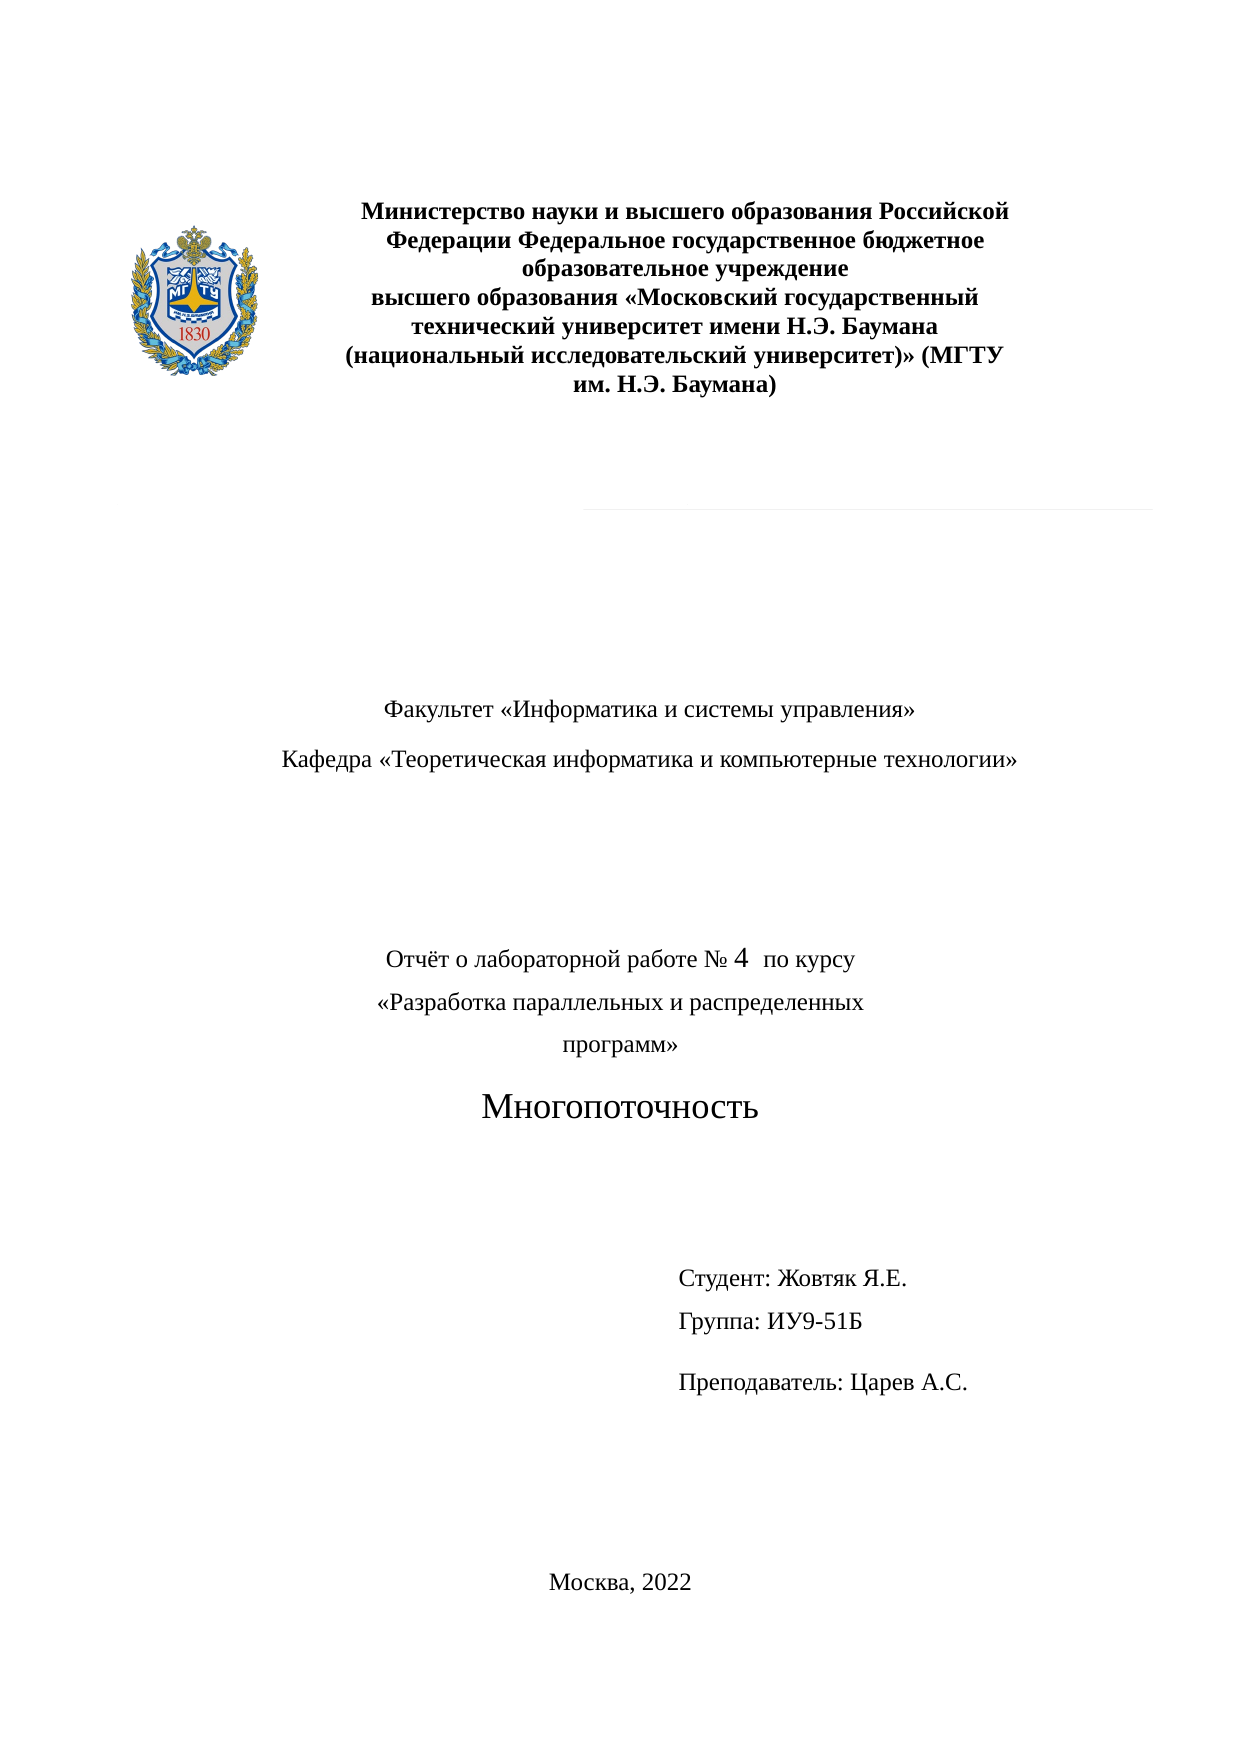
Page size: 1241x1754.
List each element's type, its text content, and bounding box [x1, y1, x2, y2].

text Многопоточность [118, 1085, 1122, 1127]
text высшего образования «Московский государственный технический университет имени Н.Э. Баумана (национальный исследовательский университет)» (МГТУ им. Н.Э. Баумана) [339, 282, 1010, 397]
text Москва, 2022 [118, 1567, 1122, 1596]
text Министерство науки и высшего образования Российской Федерации Федеральное государственное бюджетное образовательное учреждение [334, 196, 1036, 282]
text Отчёт о лабораторной работе № 4 по курсу «Разработка параллельных и распределенных программ» [349, 941, 892, 1057]
picture [131, 225, 259, 376]
text Преподаватель: Царев А.С. [678, 1364, 1122, 1397]
text Кафедра «Теоретическая информатика и компьютерные технологии» [193, 744, 1106, 773]
text Факультет «Информатика и системы управления» [193, 694, 1106, 723]
text Студент: Жовтяк Я.Е. Группа: ИУ9-51Б [678, 1263, 942, 1335]
